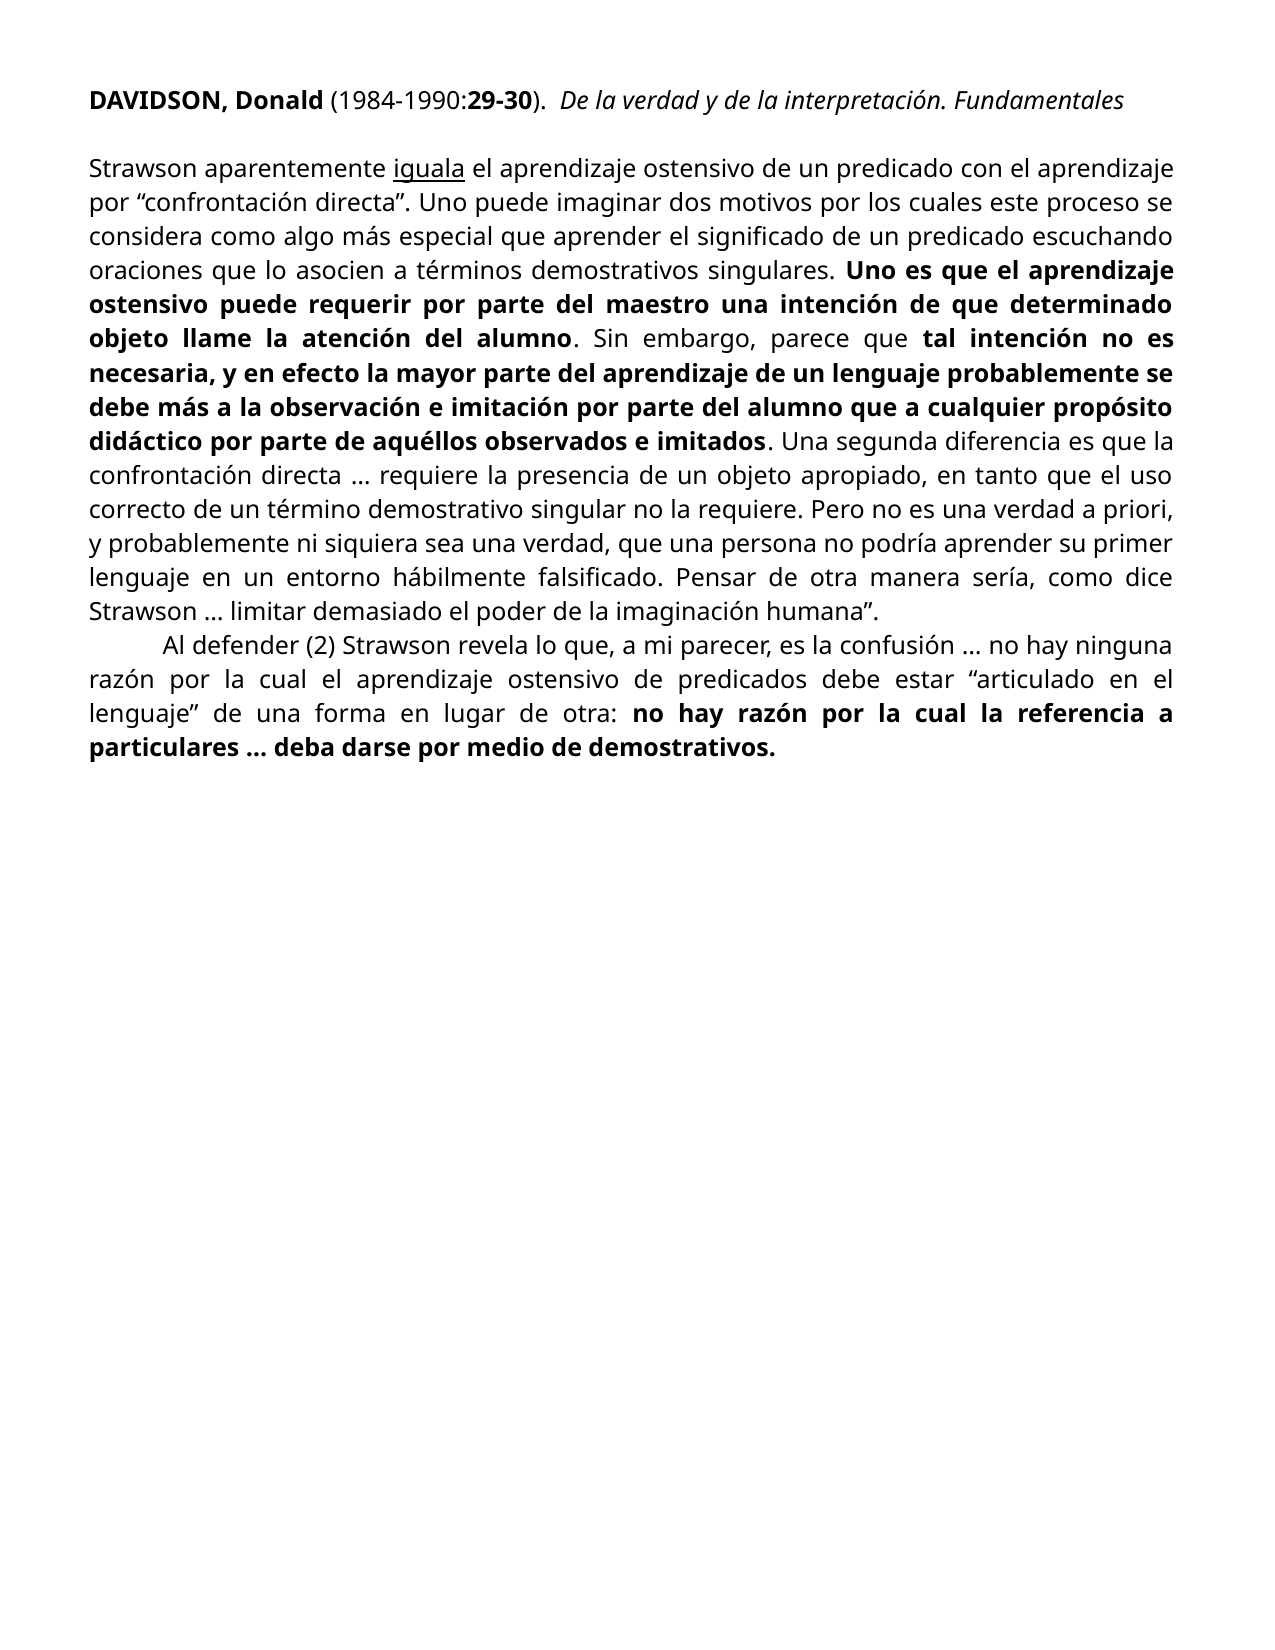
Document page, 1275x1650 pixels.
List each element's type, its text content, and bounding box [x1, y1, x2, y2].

text Strawson aparentemente iguala el aprendizaje ostensivo de un predicado con el aprendizaje por “confrontación directa”. Uno puede imaginar dos motivos por los cuales este proceso se considera como algo más especial que aprender el significado de un predicado escuchando oraciones que lo asocien a términos demostrativos singulares. Uno es que el aprendizaje ostensivo puede requerir por parte del maestro una intención de que determinado objeto llame la atención del alumno. Sin embargo, parece que tal intención no es necesaria, y en efecto la mayor parte del aprendizaje de un lenguaje probablemente se debe más a la observación e imitación por parte del alumno que a cualquier propósito didáctico por parte de aquéllos observados e imitados. Una segunda diferencia es que la confrontación directa … requiere la presencia de un objeto apropiado, en tanto que el uso correcto de un término demostrativo singular no la requiere. Pero no es una verdad a priori, y probablemente ni siquiera sea una verdad, que una persona no podría aprender su primer lenguaje en un entorno hábilmente falsificado. Pensar de otra manera sería, como dice Strawson … limitar demasiado el poder de la imaginación humana”. [88, 151, 1174, 628]
text Al defender (2) Strawson revela lo que, a mi parecer, es la confusión … no hay ninguna razón por la cual el aprendizaje ostensivo de predicados debe estar “articulado en el lenguaje” de una forma en lugar de otra: no hay razón por la cual la referencia a particulares … deba darse por medio de demostrativos. [88, 628, 1174, 764]
text DAVIDSON, Donald (1984-1990:29-30). De la verdad y de la interpretación. Fundamentales [88, 83, 1174, 117]
